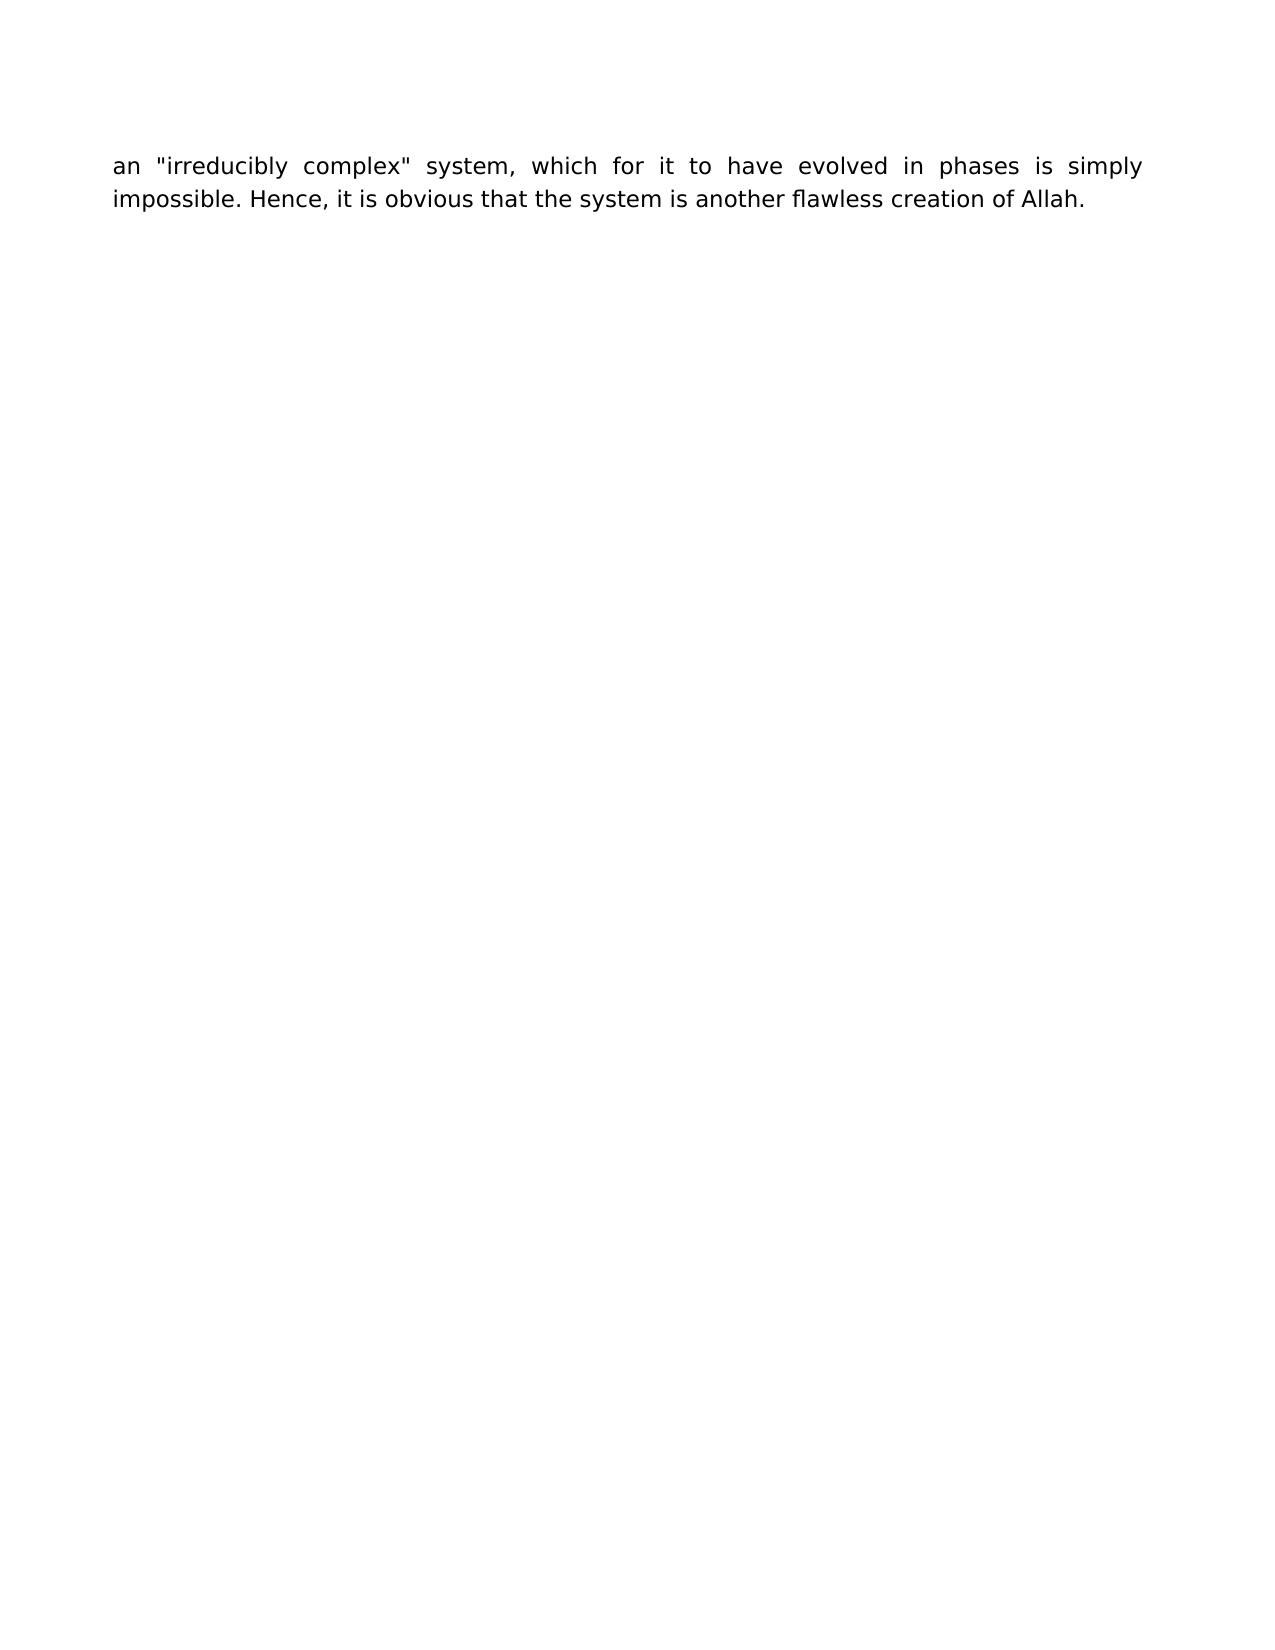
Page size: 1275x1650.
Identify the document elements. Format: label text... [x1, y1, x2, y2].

text an "irreducibly complex" system, which for it to have evolved in phases is simply impossible. Hence, it is obvious that the system is another flawless creation of Allah. [112, 148, 1145, 214]
